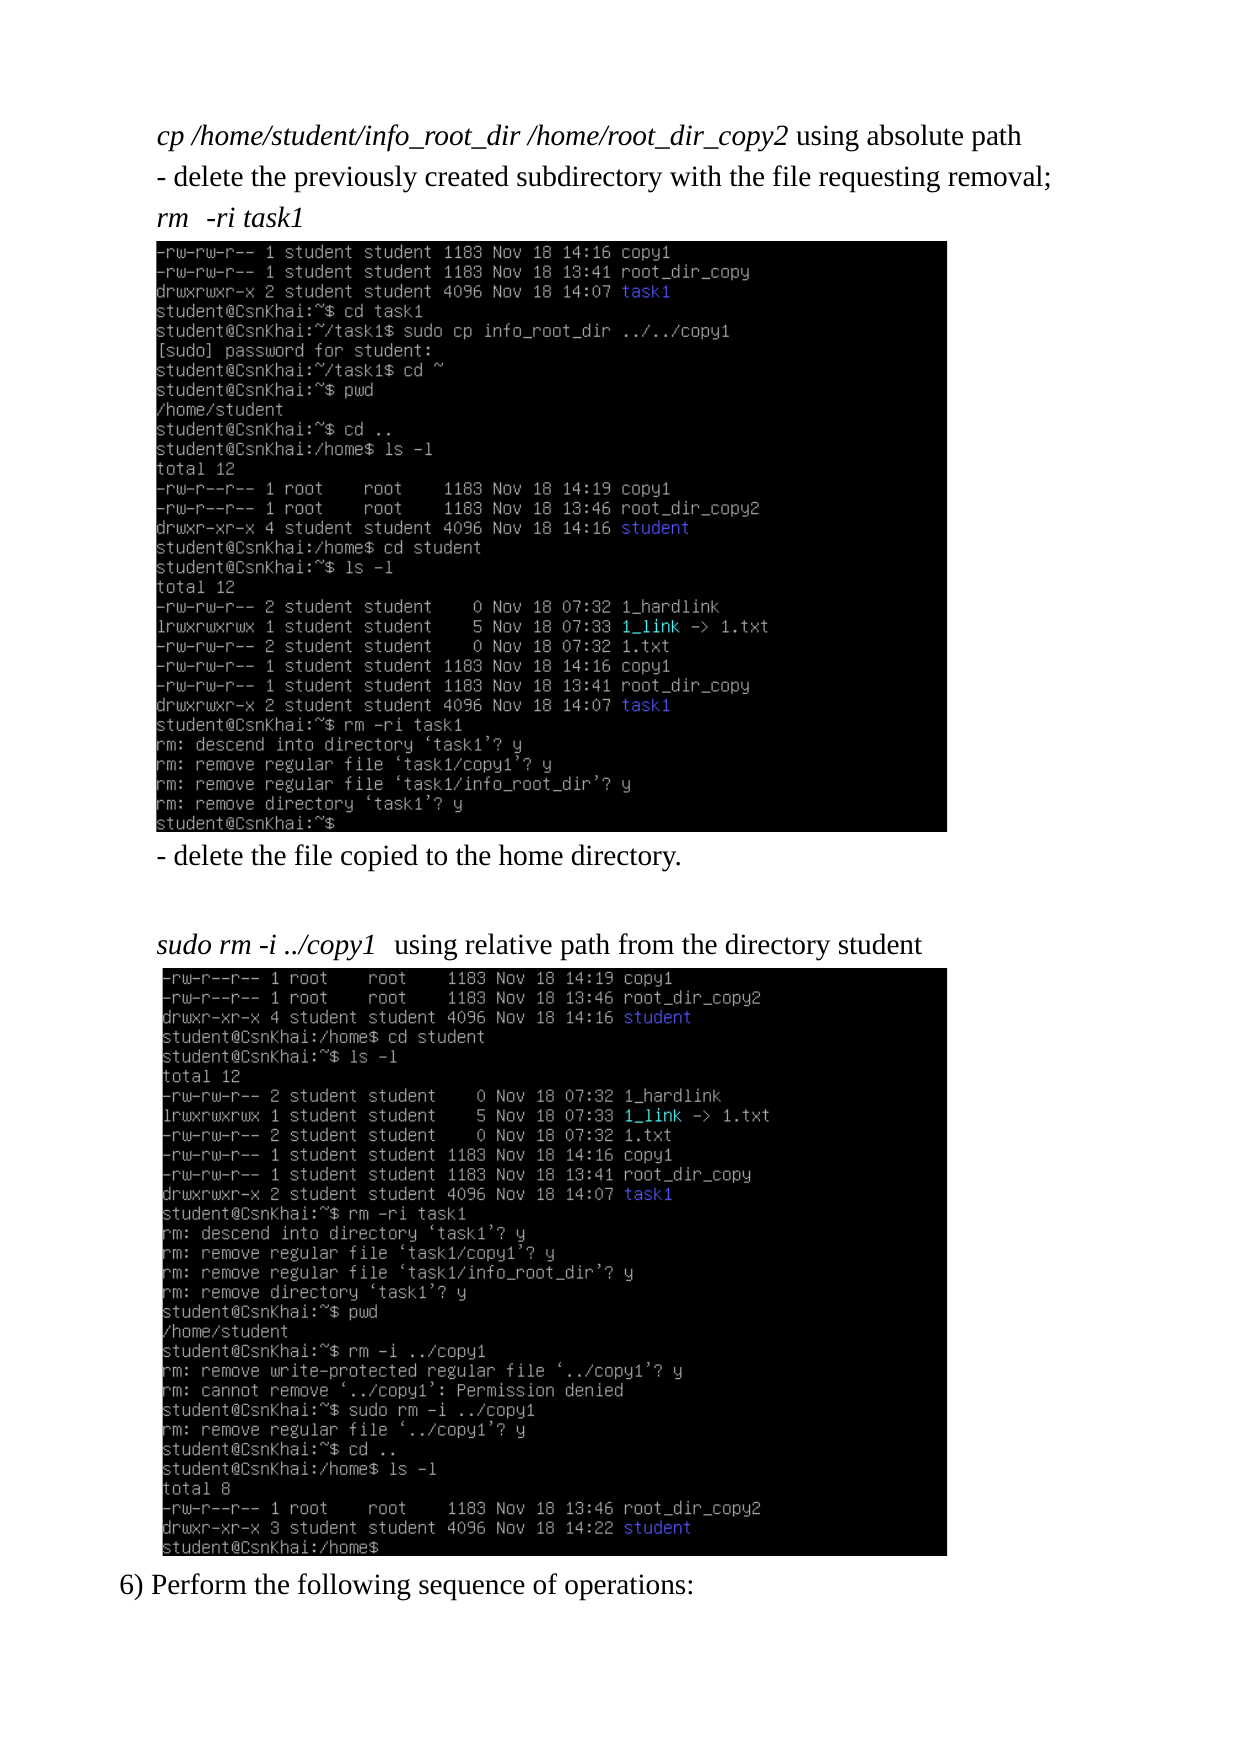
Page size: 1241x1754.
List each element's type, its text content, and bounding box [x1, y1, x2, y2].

picture [156, 241, 948, 832]
text - delete the file copied to the home directory. [156, 838, 1073, 872]
text cp /home/student/info_root_dir /home/root_dir_copy2 using absolute path [156, 118, 1038, 152]
text - delete the previously created subdirectory with the file requesting removal; [156, 159, 1073, 193]
text sudo rm -i ../copy1 using relative path from the directory student [156, 927, 1073, 961]
text rm -ri task1 [156, 200, 1073, 234]
text 6) Perform the following sequence of operations: [119, 1567, 1122, 1601]
picture [162, 968, 948, 1556]
